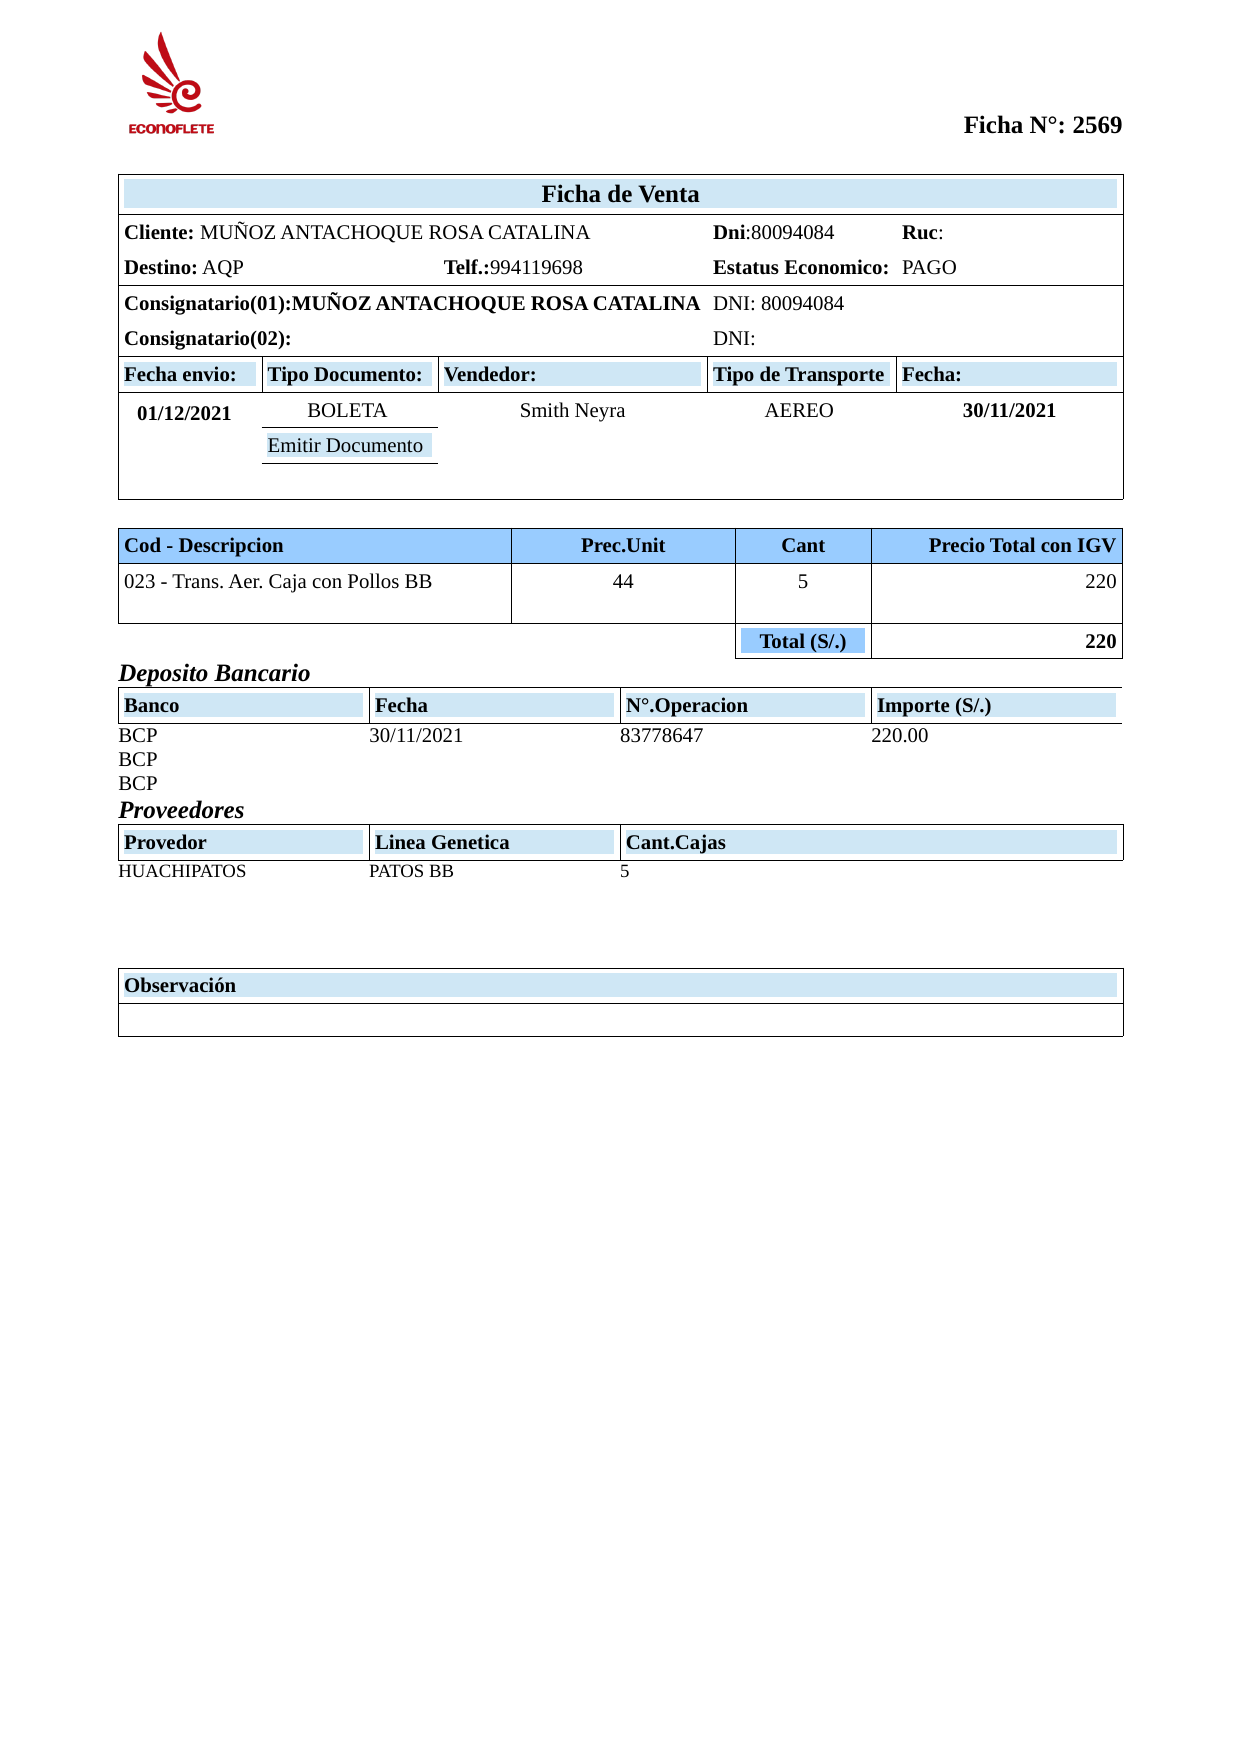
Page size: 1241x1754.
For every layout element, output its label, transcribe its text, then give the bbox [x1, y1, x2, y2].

table_cell Tipo de Transporte [708, 357, 896, 392]
table_cell BCP [118, 724, 369, 747]
table_cell [118, 881, 369, 903]
table_cell Dni:80094084 [707, 215, 896, 249]
table_cell [118, 946, 369, 967]
table_cell [369, 747, 620, 771]
table_cell 30/11/2021 [896, 393, 1123, 498]
table_header Importe (S/.) [872, 688, 1122, 723]
table_cell BCP [118, 771, 369, 795]
picture [118, 31, 225, 134]
table_header Ficha de Venta [119, 175, 1123, 214]
table_cell [369, 881, 620, 903]
table_cell [118, 924, 369, 946]
table_cell Emitir Documento [262, 428, 438, 463]
table_cell Consignatario(02): [119, 321, 707, 356]
table_cell [119, 1004, 1123, 1036]
table_cell [620, 881, 1123, 903]
table_cell [620, 946, 1123, 967]
table_cell Cliente: MUÑOZ ANTACHOQUE ROSA CATALINA [119, 215, 707, 249]
table_cell 30/11/2021 [369, 724, 620, 747]
table_cell HUACHIPATOS [118, 861, 369, 881]
text Proveedores [118, 795, 1122, 824]
table_header Cant [736, 529, 871, 563]
table_header Precio Total con IGV [872, 529, 1122, 563]
table_header Linea Genetica [370, 825, 620, 859]
table_cell Tipo Documento: [263, 357, 438, 392]
table_cell [620, 924, 1123, 946]
table_cell Destino: AQP [119, 249, 438, 285]
table_header Cant.Cajas [621, 825, 1123, 859]
table_cell 220 [872, 624, 1122, 658]
table_cell 83778647 [620, 724, 871, 747]
table_cell Consignatario(01):MUÑOZ ANTACHOQUE ROSA CATALINA [119, 286, 707, 321]
table_cell 220 [872, 564, 1122, 623]
table_cell Telf.:994119698 [438, 249, 707, 285]
table_cell [511, 624, 735, 658]
table_cell 44 [512, 564, 735, 623]
table_header Observación [119, 969, 1123, 1003]
table_cell [118, 624, 511, 658]
table_cell BOLETA [262, 393, 438, 427]
table_cell Fecha: [897, 357, 1123, 392]
table_header Provedor [119, 825, 369, 859]
table_cell PATOS BB [369, 861, 620, 881]
table_cell 220.00 [871, 724, 1122, 747]
table_cell 5 [620, 861, 1123, 881]
table_cell [369, 771, 620, 795]
table_cell [620, 903, 1123, 924]
table_header N°.Operacion [621, 688, 871, 723]
table_cell AEREO [707, 393, 896, 498]
text Deposito Bancario [118, 658, 1122, 687]
table_cell Vendedor: [439, 357, 707, 392]
table_cell Smith Neyra [438, 393, 707, 498]
table_cell PAGO [896, 249, 1123, 285]
table_cell 01/12/2021 [119, 393, 262, 498]
table_cell BCP [118, 747, 369, 771]
table_cell [620, 747, 871, 771]
table_cell 5 [736, 564, 871, 623]
table_cell [262, 464, 438, 498]
table_header Prec.Unit [512, 529, 735, 563]
table_header Fecha [370, 688, 620, 723]
table_cell [620, 771, 871, 795]
table_cell [871, 747, 1122, 771]
table_header Banco [119, 688, 369, 723]
table_cell 023 - Trans. Aer. Caja con Pollos BB [119, 564, 511, 623]
table_cell [369, 903, 620, 924]
table_cell [369, 946, 620, 967]
table_cell Total (S/.) [736, 624, 871, 658]
table_cell DNI: [707, 321, 1123, 356]
table_cell Estatus Economico: [707, 249, 896, 285]
table_cell Fecha envio: [119, 357, 262, 392]
table_cell [369, 924, 620, 946]
table_cell [871, 771, 1122, 795]
table_cell [118, 903, 369, 924]
table_cell Ruc: [896, 215, 1123, 249]
table_cell DNI: 80094084 [707, 286, 1123, 321]
table_header Cod - Descripcion [119, 529, 511, 563]
